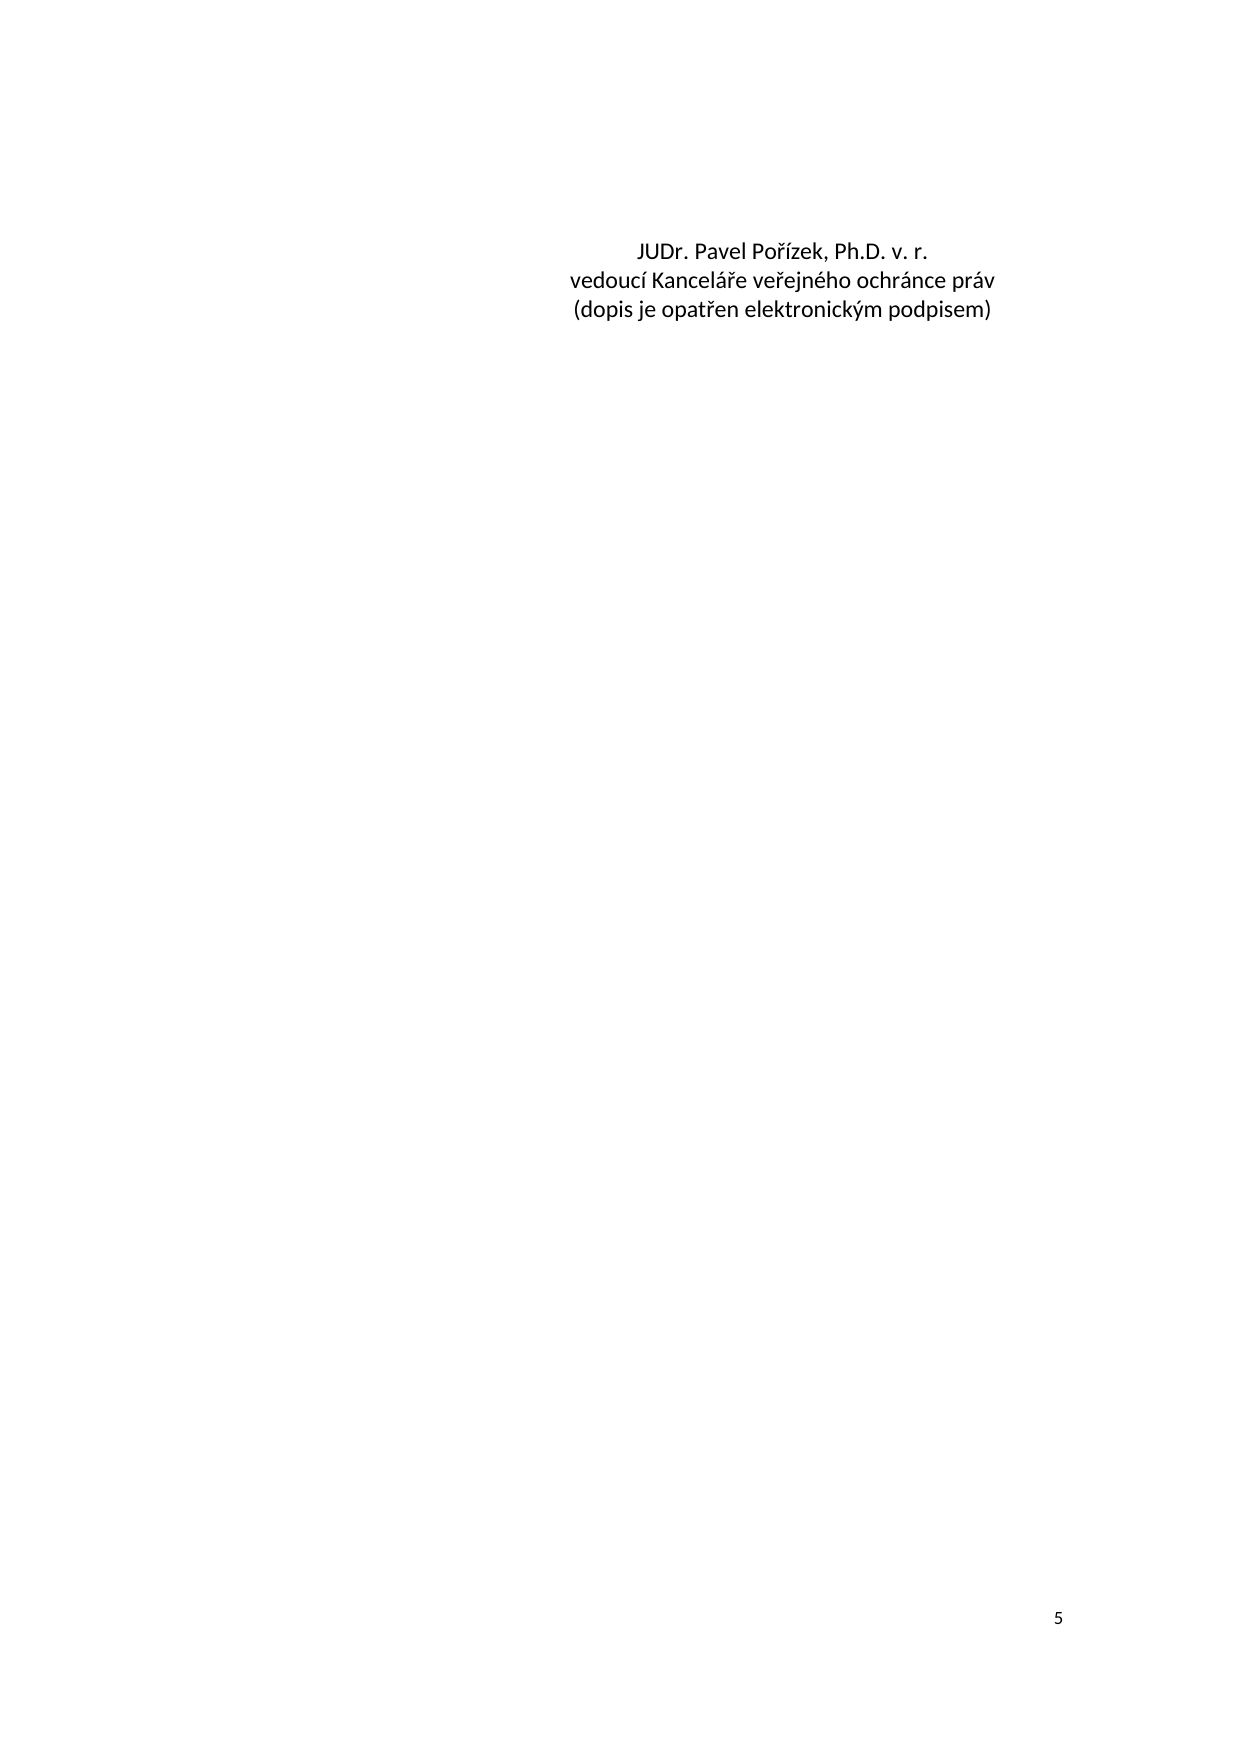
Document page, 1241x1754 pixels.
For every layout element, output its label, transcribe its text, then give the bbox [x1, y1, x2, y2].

text (dopis je opatřen elektronickým podpisem) [502, 294, 1063, 323]
text vedoucí Kanceláře veřejného ochránce práv [502, 265, 1063, 294]
text JUDr. Pavel Pořízek, Ph.D. v. r. [502, 236, 1063, 265]
